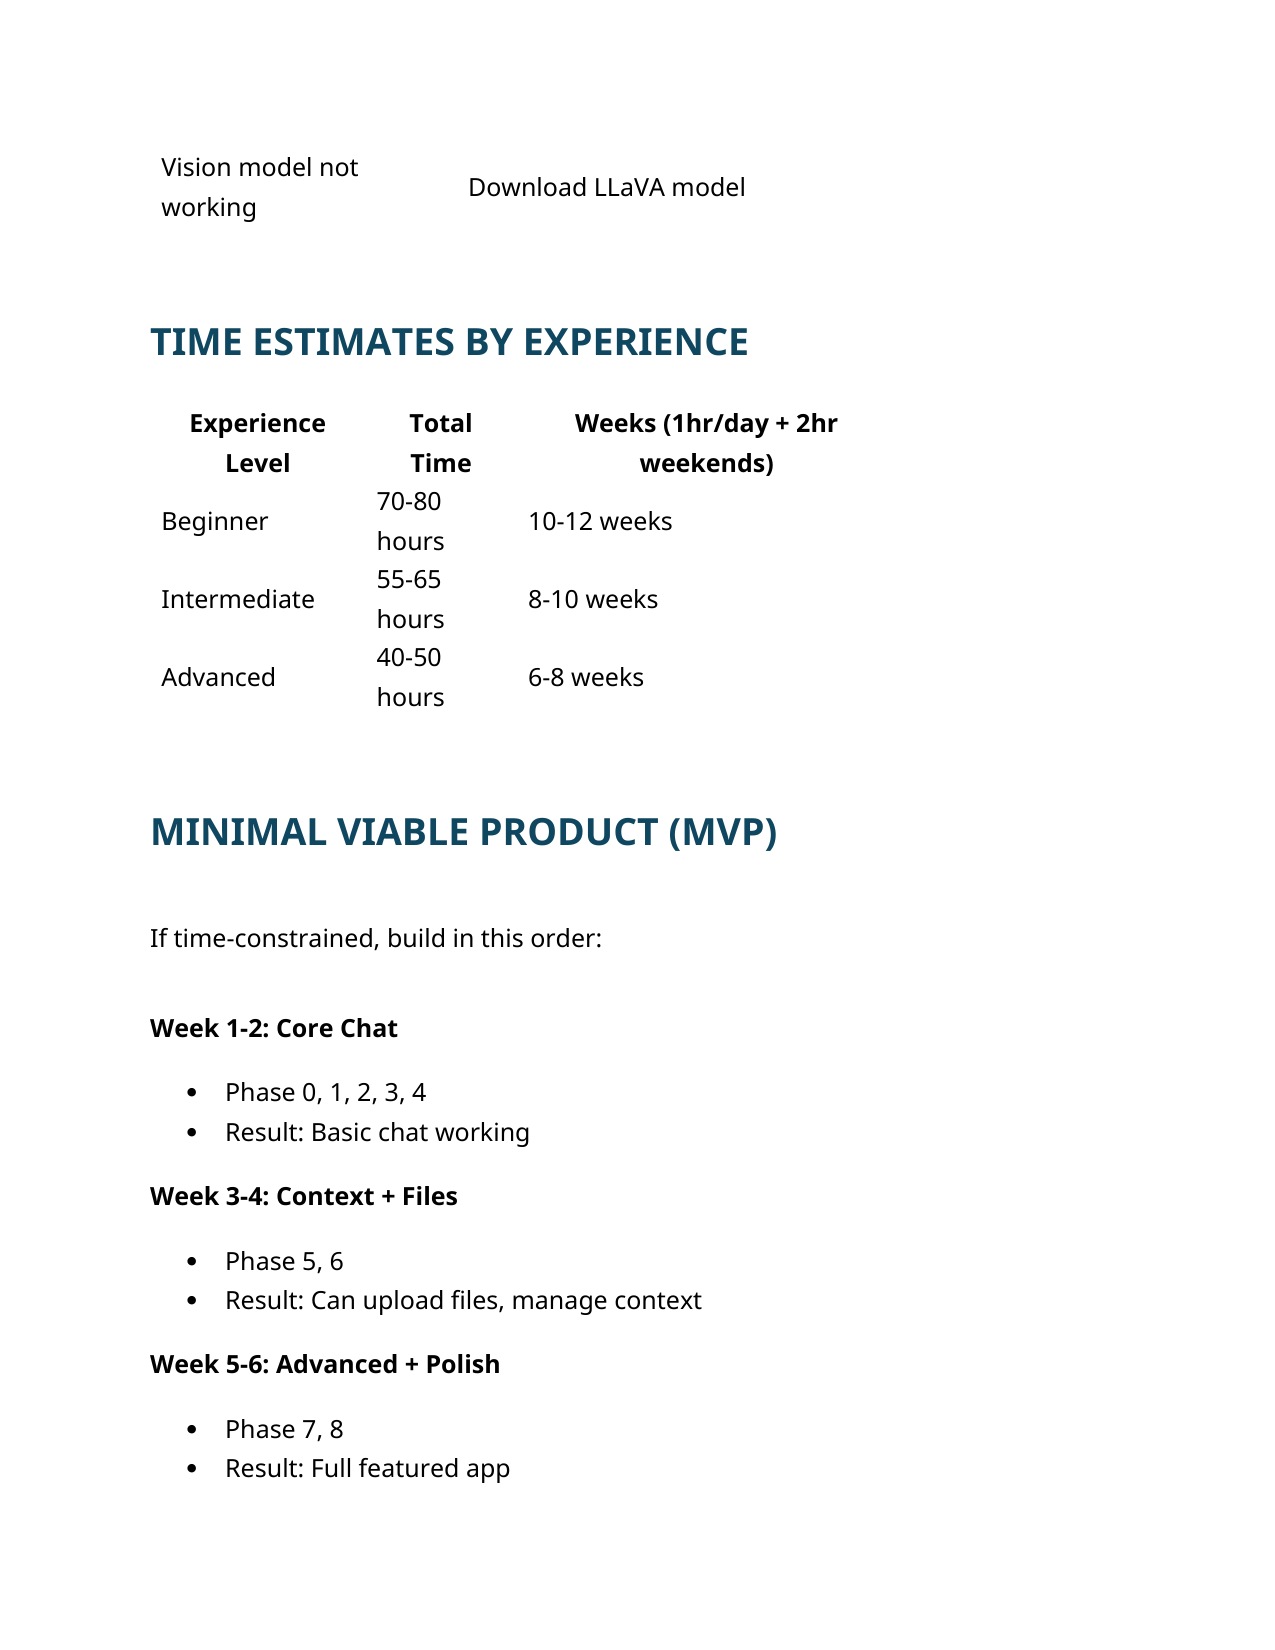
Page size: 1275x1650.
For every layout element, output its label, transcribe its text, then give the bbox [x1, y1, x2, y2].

list Result: Basic chat working [187, 1114, 1125, 1148]
table_cell Vision model not working [150, 150, 457, 228]
table_cell 70-80 hours [365, 484, 517, 562]
table_cell Advanced [150, 640, 365, 718]
table_cell Download LLaVA model [457, 150, 818, 228]
table_cell Beginner [150, 484, 365, 562]
table_header Weeks (1hr/day + 2hr weekends) [517, 406, 896, 484]
text Week 3-4: Context + Files [150, 1179, 1125, 1213]
table_cell 8-10 weeks [517, 562, 896, 640]
table_cell 40-50 hours [365, 640, 517, 718]
text Week 1-2: Core Chat [150, 1010, 1125, 1044]
subtitle TIME ESTIMATES BY EXPERIENCE [150, 315, 1125, 366]
table_cell 55-65 hours [365, 562, 517, 640]
table_cell Intermediate [150, 562, 365, 640]
list Result: Full featured app [187, 1451, 1125, 1485]
table_cell 6-8 weeks [517, 640, 896, 718]
table_header Total Time [365, 406, 517, 484]
text If time-constrained, build in this order: [150, 921, 1125, 955]
table_cell 10-12 weeks [517, 484, 896, 562]
table_header Experience Level [150, 406, 365, 484]
text Week 5-6: Advanced + Polish [150, 1347, 1125, 1381]
list Phase 5, 6 [187, 1243, 1125, 1277]
subtitle MINIMAL VIABLE PRODUCT (MVP) [150, 806, 1125, 857]
list Result: Can upload files, manage context [187, 1283, 1125, 1317]
list Phase 0, 1, 2, 3, 4 [187, 1075, 1125, 1109]
list Phase 7, 8 [187, 1412, 1125, 1446]
